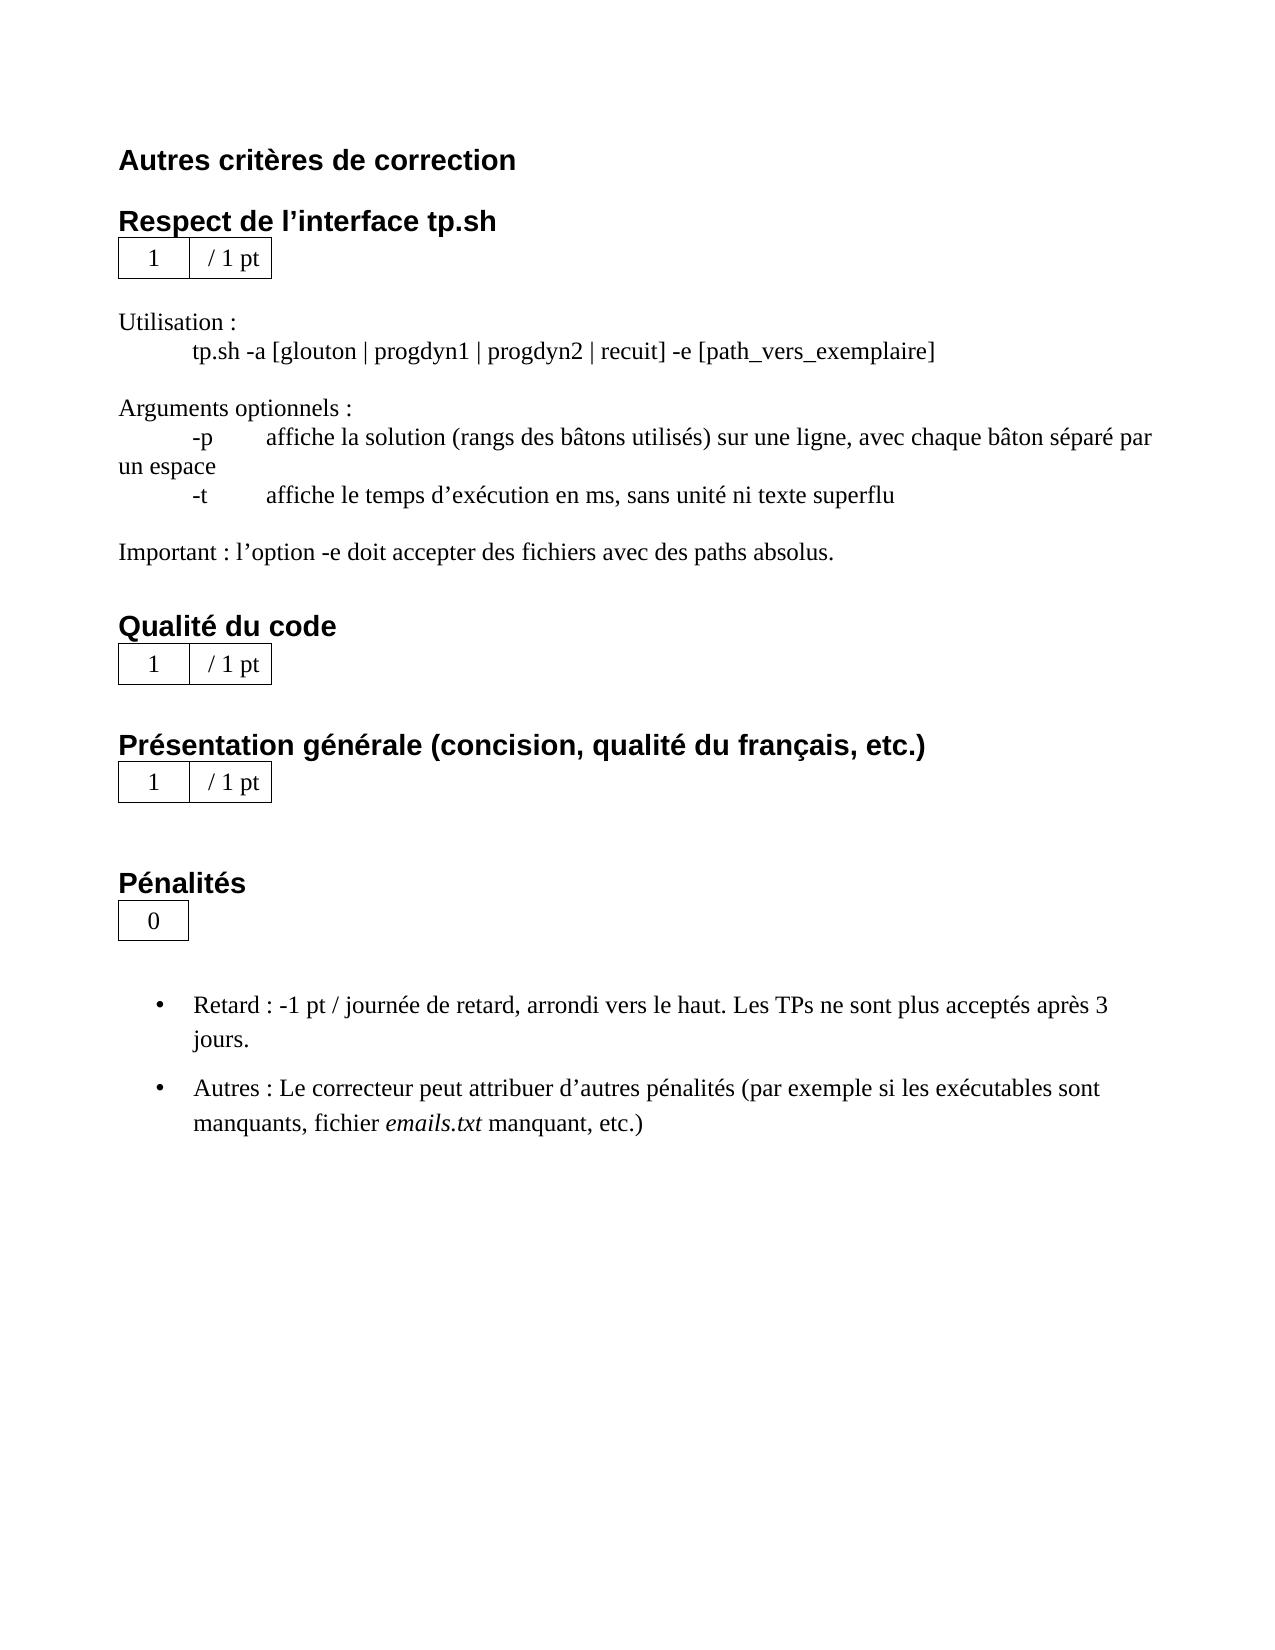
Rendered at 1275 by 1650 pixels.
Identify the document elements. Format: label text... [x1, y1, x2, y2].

table_header 1 [119, 238, 189, 278]
table_header / 1 pt [190, 762, 271, 802]
table_header 1 [119, 762, 189, 802]
table_header / 1 pt [190, 238, 271, 278]
subtitle Présentation générale (concision, qualité du français, etc.) [118, 727, 1157, 761]
table_header 1 [119, 644, 189, 684]
text -p affiche la solution (rangs des bâtons utilisés) sur une ligne, avec chaque bâton séparé par un espace [118, 422, 1157, 480]
subtitle Autres critères de correction [118, 143, 1157, 177]
list Autres : Le correcteur peut attribuer d’autres pénalités (par exemple si les exécutables sont manquants, fichier emails.txt manquant, etc.) [156, 1073, 1157, 1137]
table_header 0 [119, 901, 188, 940]
list Retard : -1 pt / journée de retard, arrondi vers le haut. Les TPs ne sont plus acceptés après 3 jours. [156, 990, 1157, 1053]
text -t affiche le temps d’exécution en ms, sans unité ni texte superflu [118, 480, 1157, 508]
table_header / 1 pt [190, 644, 271, 684]
subtitle Pénalités [118, 866, 1157, 899]
text Utilisation : [118, 307, 1157, 336]
text Arguments optionnels : [118, 393, 1157, 422]
subtitle Qualité du code [118, 609, 1157, 643]
text tp.sh -a [glouton | progdyn1 | progdyn2 | recuit] -e [path_vers_exemplaire] [118, 336, 1157, 365]
subtitle Respect de l’interface tp.sh [118, 204, 1157, 237]
text Important : l’option -e doit accepter des fichiers avec des paths absolus. [118, 537, 1157, 566]
